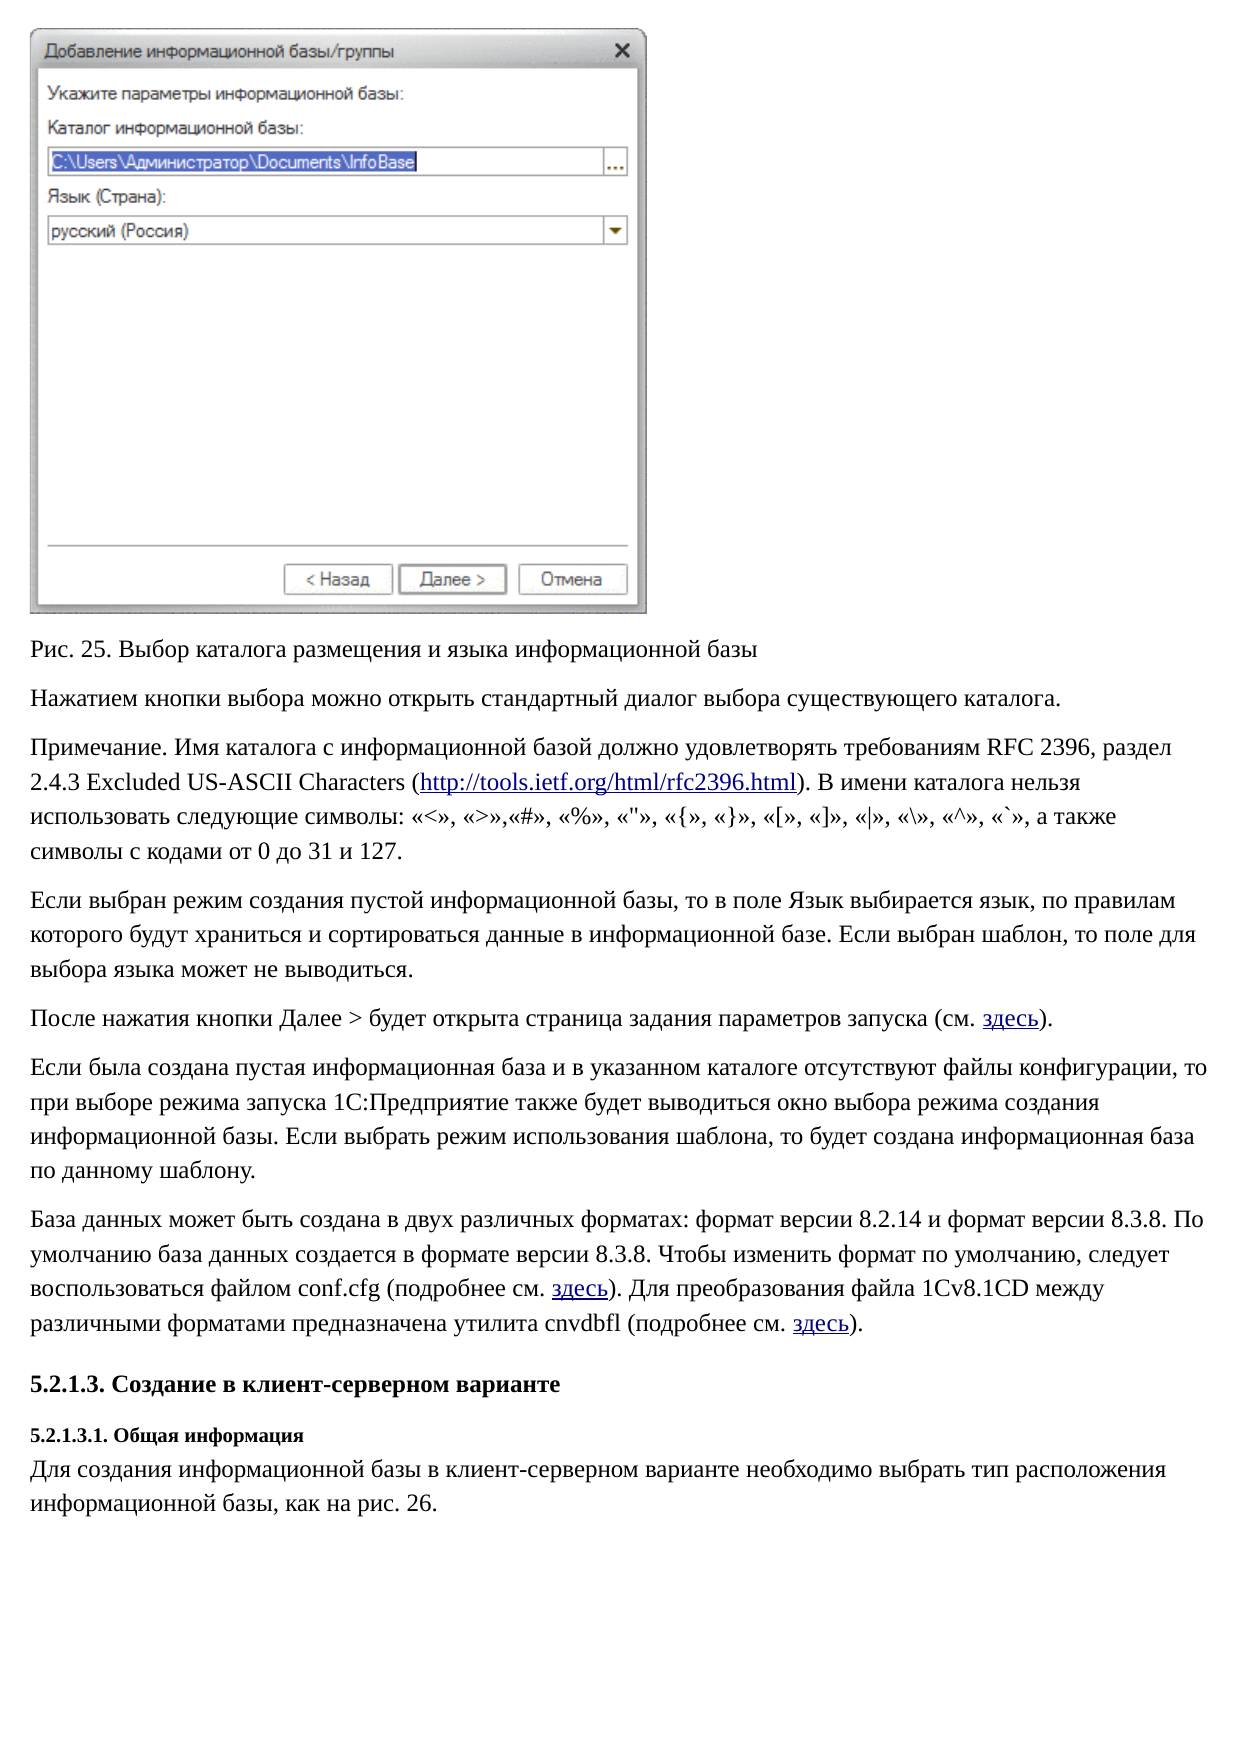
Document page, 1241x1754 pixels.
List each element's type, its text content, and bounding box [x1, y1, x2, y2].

text Примечание. Имя каталога с информационной базой должно удовлетворять требованиям RFC 2396, раздел 2.4.3 Excluded US-ASCII Characters (http://tools.ietf.org/html/rfc2396.html). В имени каталога нельзя использовать следующие символы: «<», «>»,«#», «%», «"», «{», «}», «[», «]», «|», «\», «^», «`», а также символы с кодами от 0 до 31 и 127. [30, 732, 1211, 865]
text Рис. 25. Выбор каталога размещения и языка информационной базы [30, 634, 1211, 663]
text База данных может быть создана в двух различных форматах: формат версии 8.2.14 и формат версии 8.3.8. По умолчанию база данных создается в формате версии 8.3.8. Чтобы изменить формат по умолчанию, следует воспользоваться файлом conf.cfg (подробнее см. здесь). Для преобразования файла 1Cv8.1CD между различными форматами предназначена утилита cnvdbfl (подробнее см. здесь). [30, 1204, 1211, 1337]
subtitle 5.2.1.3.1. Общая информация [30, 1423, 1211, 1447]
subtitle 5.2.1.3. Создание в клиент-серверном варианте [30, 1369, 1211, 1398]
text Если была создана пустая информационная база и в указанном каталоге отсутствуют файлы конфигурации, то при выборе режима запуска 1С:Предприятие также будет выводиться окно выбора режима создания информационной базы. Если выбрать режим использования шаблона, то будет создана информационная база по данному шаблону. [30, 1052, 1211, 1184]
text Нажатием кнопки выбора можно открыть стандартный диалог выбора существующего каталога. [30, 683, 1211, 712]
picture [29, 28, 647, 614]
text Если выбран режим создания пустой информационной базы, то в поле Язык выбирается язык, по правилам которого будут храниться и сортироваться данные в информационной базе. Если выбран шаблон, то поле для выбора языка может не выводиться. [30, 885, 1211, 983]
text Для создания информационной базы в клиент-серверном варианте необходимо выбрать тип расположения информационной базы, как на рис. 26. [30, 1454, 1211, 1517]
text После нажатия кнопки Далее > будет открыта страница задания параметров запуска (см. здесь). [30, 1003, 1211, 1032]
